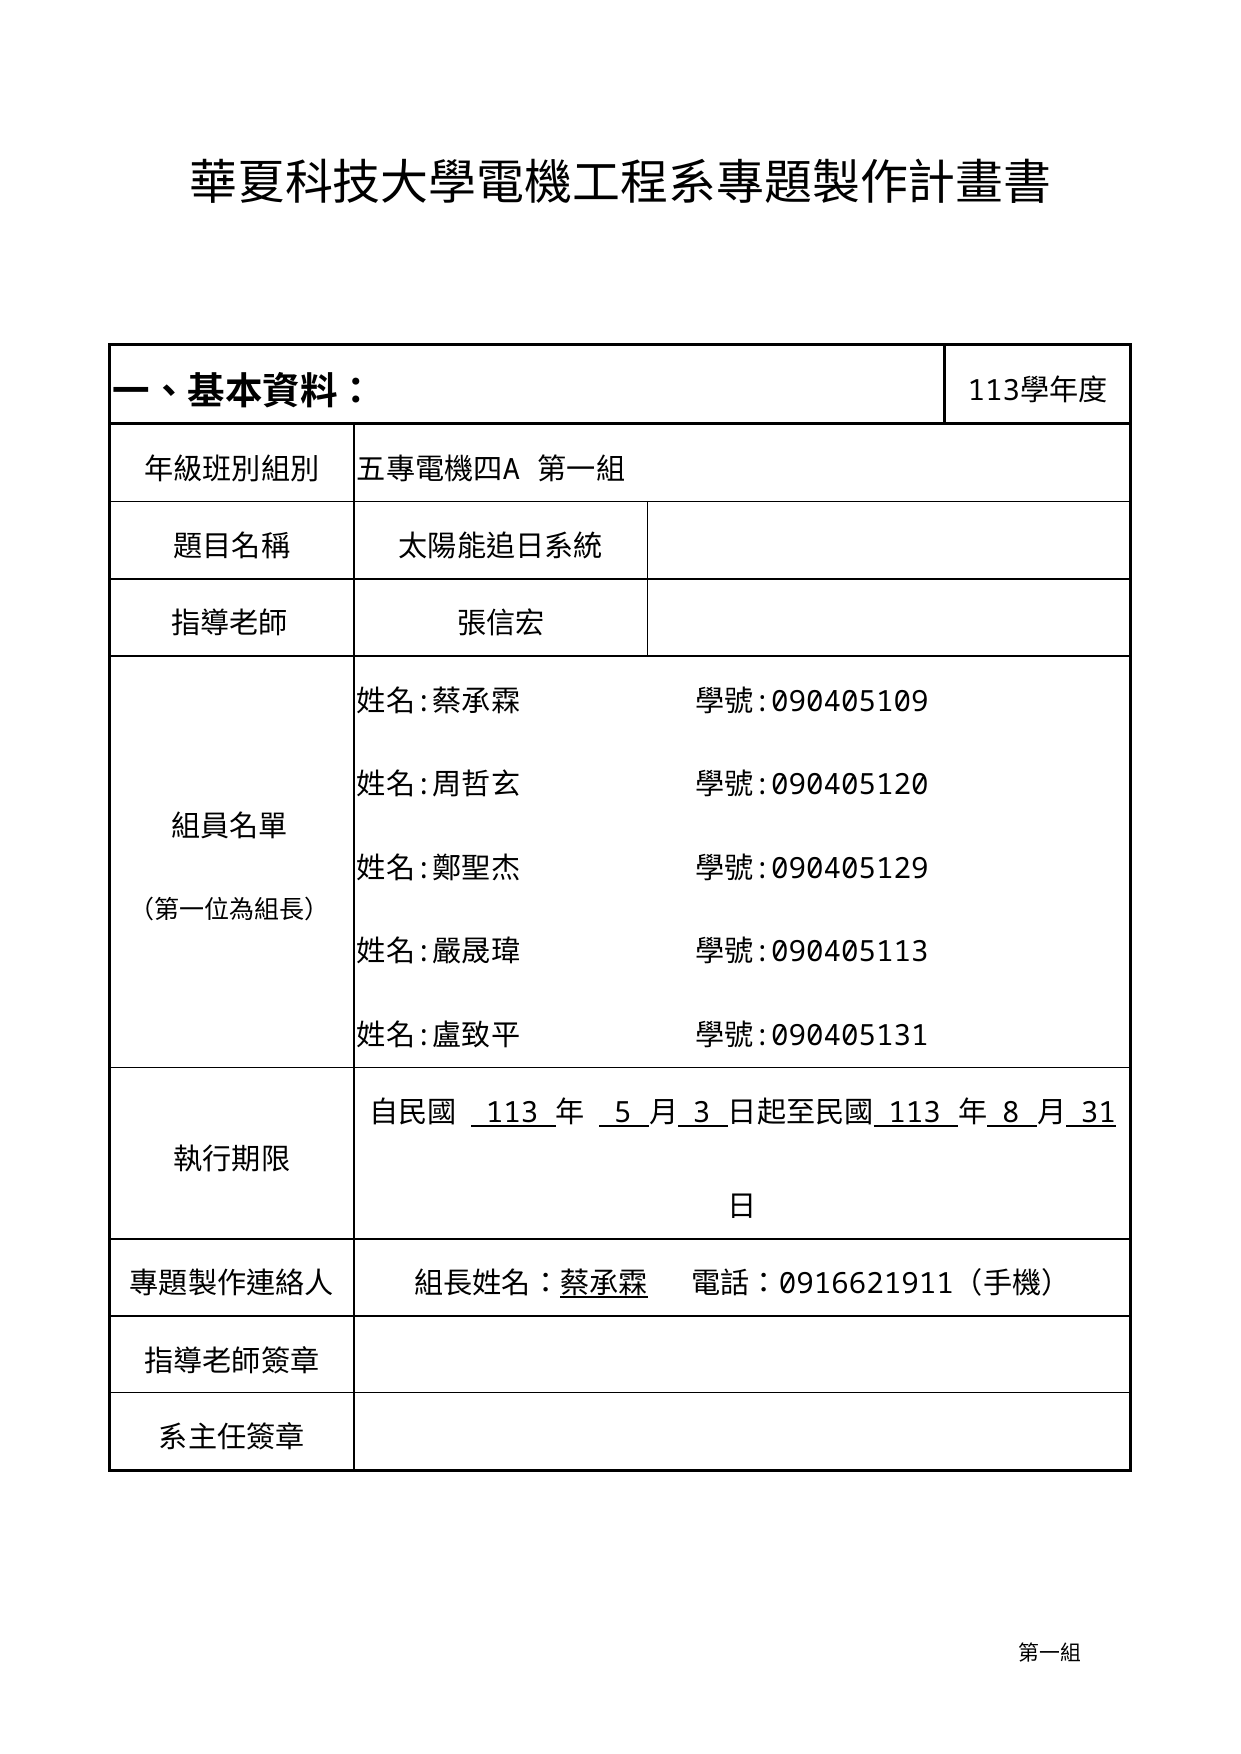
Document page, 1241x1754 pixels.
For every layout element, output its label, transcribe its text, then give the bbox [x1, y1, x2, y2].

table_cell 執行期限 [111, 1068, 353, 1238]
table_cell 題目名稱 [111, 502, 353, 578]
table_cell [648, 502, 1129, 578]
table_cell [355, 1393, 1129, 1469]
table_cell 年級班別組別 [111, 425, 353, 501]
table_cell 五專電機四A 第一組 [355, 425, 1129, 501]
table_cell 系主任簽章 [111, 1393, 353, 1469]
text 華夏科技大學電機工程系專題製作計畫書 [118, 105, 1122, 230]
table_cell 張信宏 [355, 580, 647, 655]
table_cell [355, 1317, 1129, 1392]
table_cell 組員名單 （第一位為組長） [111, 657, 353, 1067]
table_cell 組長姓名：蔡承霖 電話：0916621911（手機） [355, 1240, 1129, 1315]
table_cell 姓名:蔡承霖 學號:090405109 姓名:周哲玄 學號:090405120 姓名:鄭聖杰 學號:090405129 姓名:嚴晟瑋 學號:090405113 姓名:盧致平 學號:090405131 [355, 657, 1129, 1067]
table_cell 太陽能追日系統 [355, 502, 647, 578]
table_cell [648, 580, 1129, 655]
table_cell 自民國 113 年 5 月 3 日起至民國 113 年 8 月 31 日 [355, 1068, 1129, 1238]
table_header 113學年度 [946, 346, 1129, 422]
table_cell 指導老師 [111, 580, 353, 655]
table_cell 專題製作連絡人 [111, 1240, 353, 1315]
table_cell 指導老師簽章 [111, 1317, 353, 1392]
table_header 一、基本資料： [111, 346, 943, 422]
